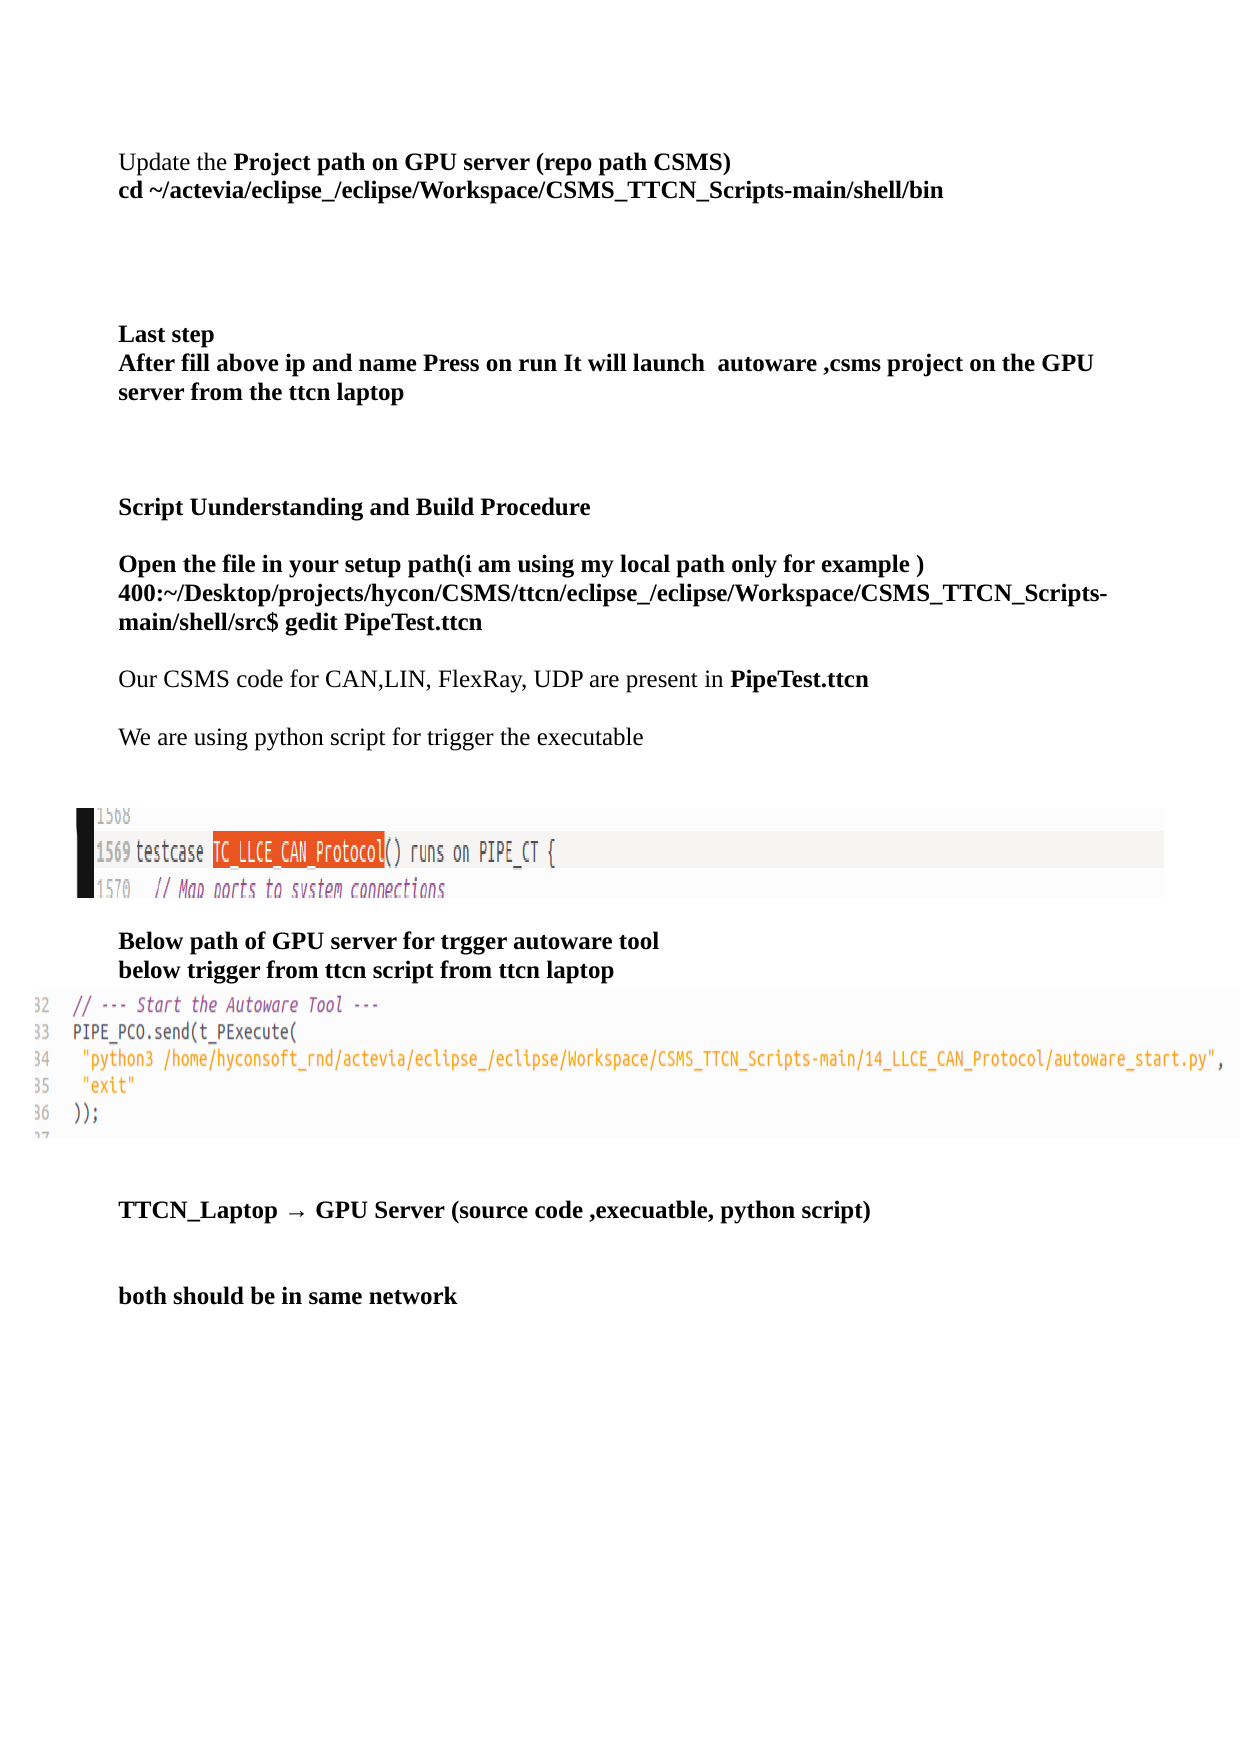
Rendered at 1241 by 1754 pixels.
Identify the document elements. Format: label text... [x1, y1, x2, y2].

picture [35, 991, 1240, 1138]
picture [76, 808, 1165, 898]
text Below path of GPU server for trgger autoware tool below trigger from ttcn script from ttcn laptop [118, 898, 1122, 991]
text Last step After fill above ip and name Press on run It will launch autoware ,csms project on the GPU server from the ttcn laptop Script Uunderstanding and Build Procedure Open the file in your setup path(i am using my local path only for example ) 400:~/Desktop/projects/hycon/CSMS/ttcn/eclipse_/eclipse/Workspace/CSMS_TTCN_Scripts-main/shell/src$ gedit PipeTest.ttcn Our CSMS code for CAN,LIN, FlexRay, UDP are present in PipeTest.ttcn We are using python script for trigger the executable [118, 319, 1122, 808]
text Update the Project path on GPU server (repo path CSMS) cd ~/actevia/eclipse_/eclipse/Workspace/CSMS_TTCN_Scripts-main/shell/bin [118, 118, 1122, 262]
text TTCN_Laptop → GPU Server (source code ,execuatble, python script) both should be in same network [118, 1138, 1122, 1339]
